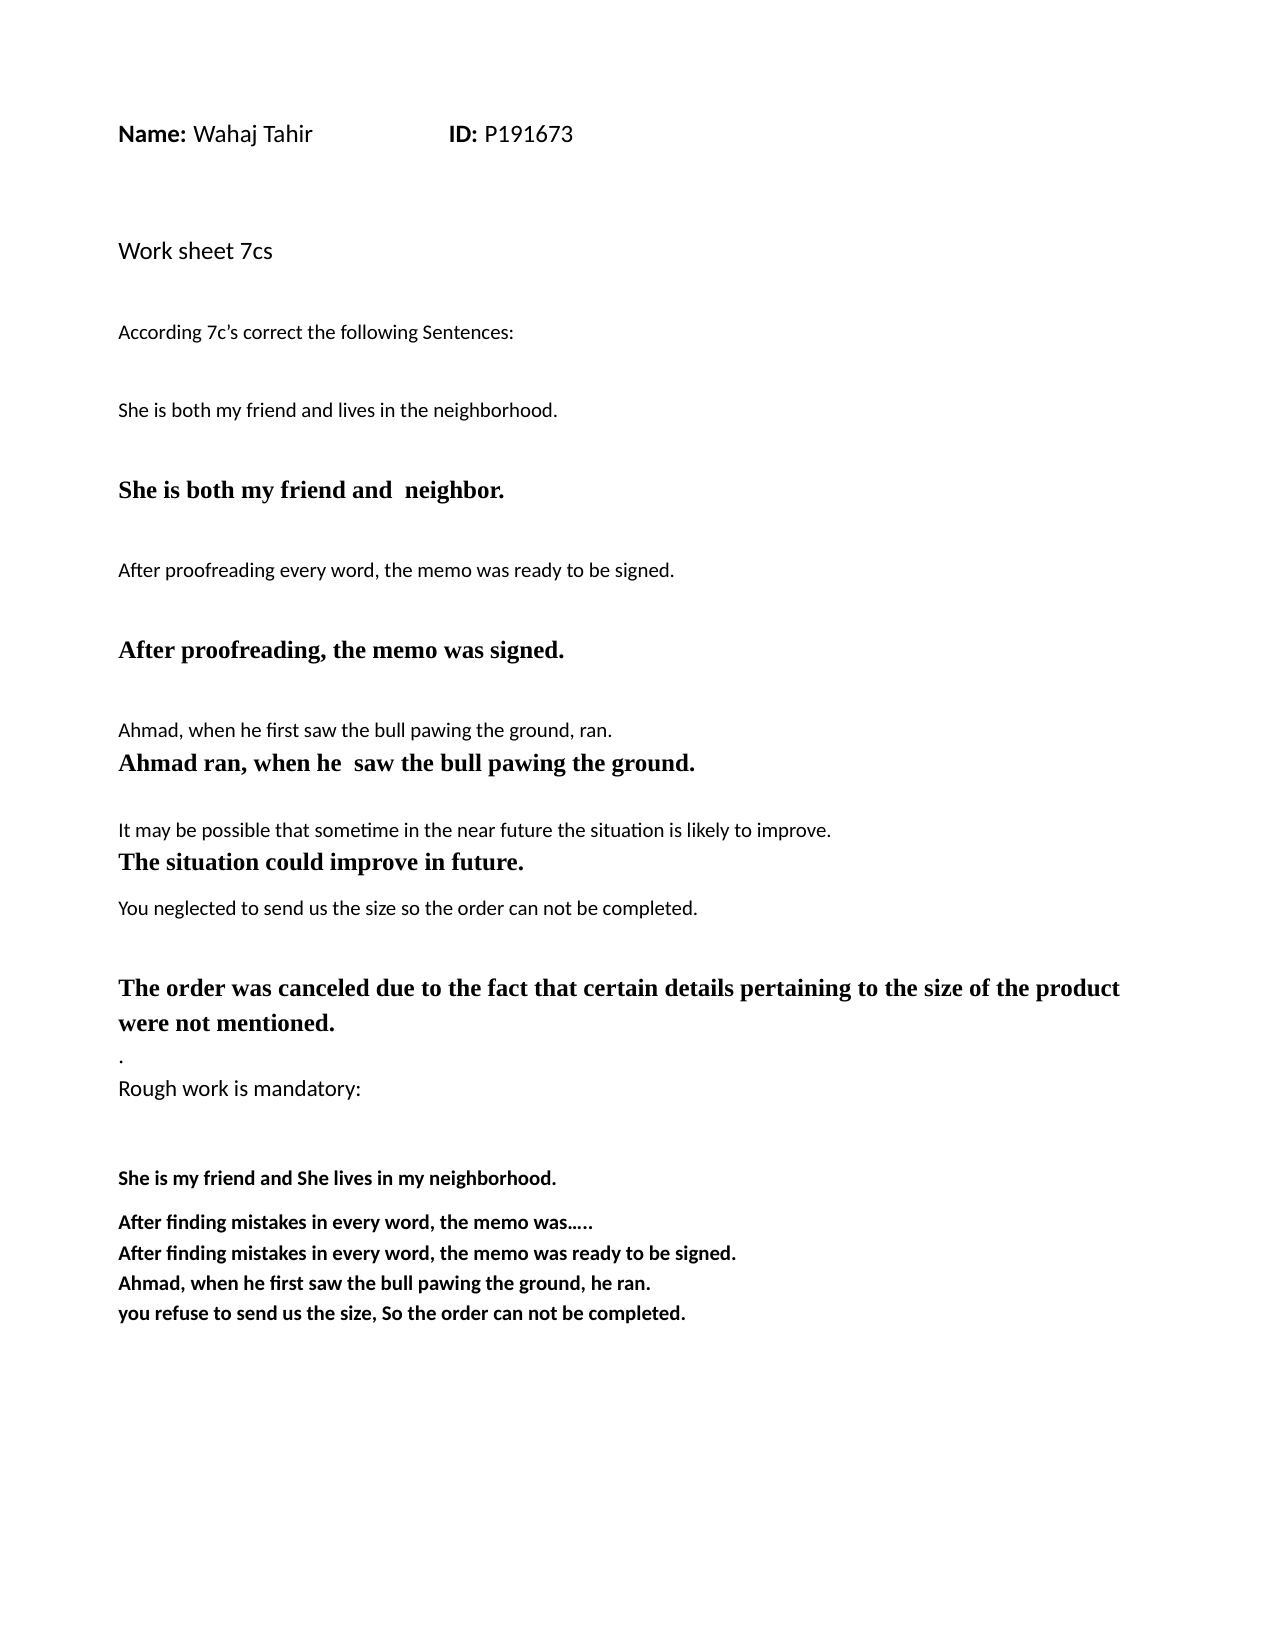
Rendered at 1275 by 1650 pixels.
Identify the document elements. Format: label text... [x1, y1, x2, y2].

text The order was canceled due to the fact that certain details pertaining to the size of the product were not mentioned. [118, 973, 1157, 1036]
text After finding mistakes in every word, the memo was….. [118, 1209, 1157, 1235]
text Ahmad ran, when he saw the bull pawing the ground. [118, 748, 1157, 777]
text She is my friend and She lives in my neighborhood. [118, 1133, 1157, 1191]
text you refuse to send us the size, So the order can not be completed. [118, 1301, 1157, 1326]
text Name: Wahaj Tahir ID: P191673 [118, 118, 1157, 149]
text Work sheet 7cs [118, 235, 1157, 266]
text After proofreading every word, the memo was ready to be signed. [118, 558, 1157, 583]
text . [118, 1042, 1157, 1068]
text She is both my friend and lives in the neighborhood. [118, 397, 1157, 423]
text Rough work is mandatory: [118, 1074, 1157, 1102]
text The situation could improve in future. [118, 847, 1157, 876]
text According 7c’s correct the following Sentences: [118, 319, 1157, 345]
text After finding mistakes in every word, the memo was ready to be signed. [118, 1240, 1157, 1265]
text Ahmad, when he first saw the bull pawing the ground, ran. [118, 718, 1157, 743]
text After proofreading, the memo was signed. [118, 636, 1157, 664]
text It may be possible that sometime in the near future the situation is likely to improve. [118, 817, 1157, 842]
text You neglected to send us the size so the order can not be completed. [118, 895, 1157, 921]
text Ahmad, when he first saw the bull pawing the ground, he ran. [118, 1270, 1157, 1296]
text She is both my friend and neighbor. [118, 476, 1157, 504]
